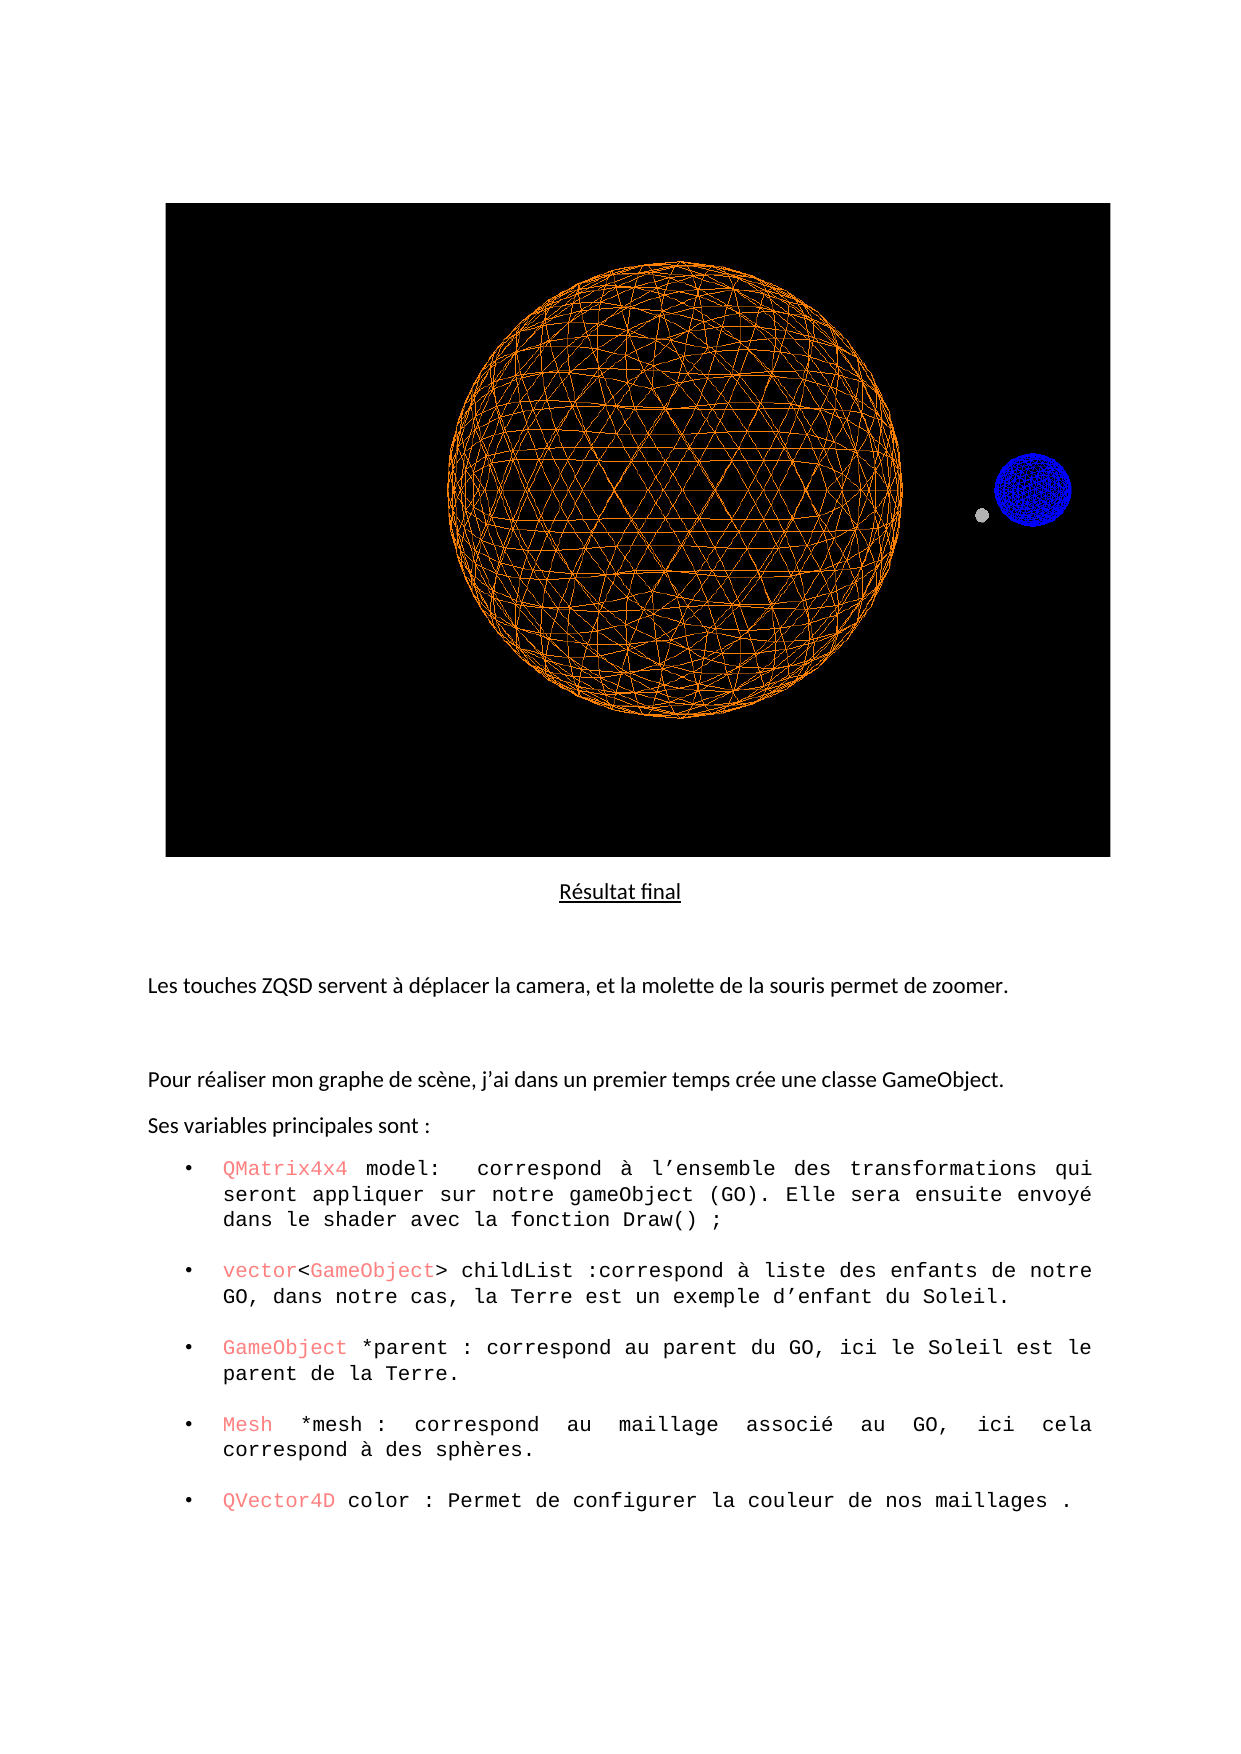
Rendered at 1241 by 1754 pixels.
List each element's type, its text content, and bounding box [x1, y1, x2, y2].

text Les touches ZQSD servent à déplacer la camera, et la molette de la souris permet de zoomer. [148, 971, 1093, 999]
list GameObject *parent : correspond au parent du GO, ici le Soleil est le parent de la Terre. [185, 1337, 1093, 1386]
text Ses variables principales sont : [148, 1112, 1093, 1139]
picture [165, 203, 1111, 857]
list vector<GameObject> childList :correspond à liste des enfants de notre GO, dans notre cas, la Terre est un exemple d’enfant du Soleil. [185, 1261, 1093, 1310]
text Résultat final [148, 194, 1093, 905]
list QMatrix4x4 model: correspond à l’ensemble des transformations qui seront appliquer sur notre gameObject (GO). Elle sera ensuite envoyé dans le shader avec la fonction Draw() ; [185, 1158, 1093, 1233]
text Pour réaliser mon graphe de scène, j’ai dans un premier temps crée une classe GameObject. [148, 1065, 1093, 1093]
list Mesh *mesh : correspond au maillage associé au GO, ici cela correspond à des sphères. [185, 1414, 1093, 1463]
list QVector4D color : Permet de configurer la couleur de nos maillages . [185, 1490, 1093, 1514]
